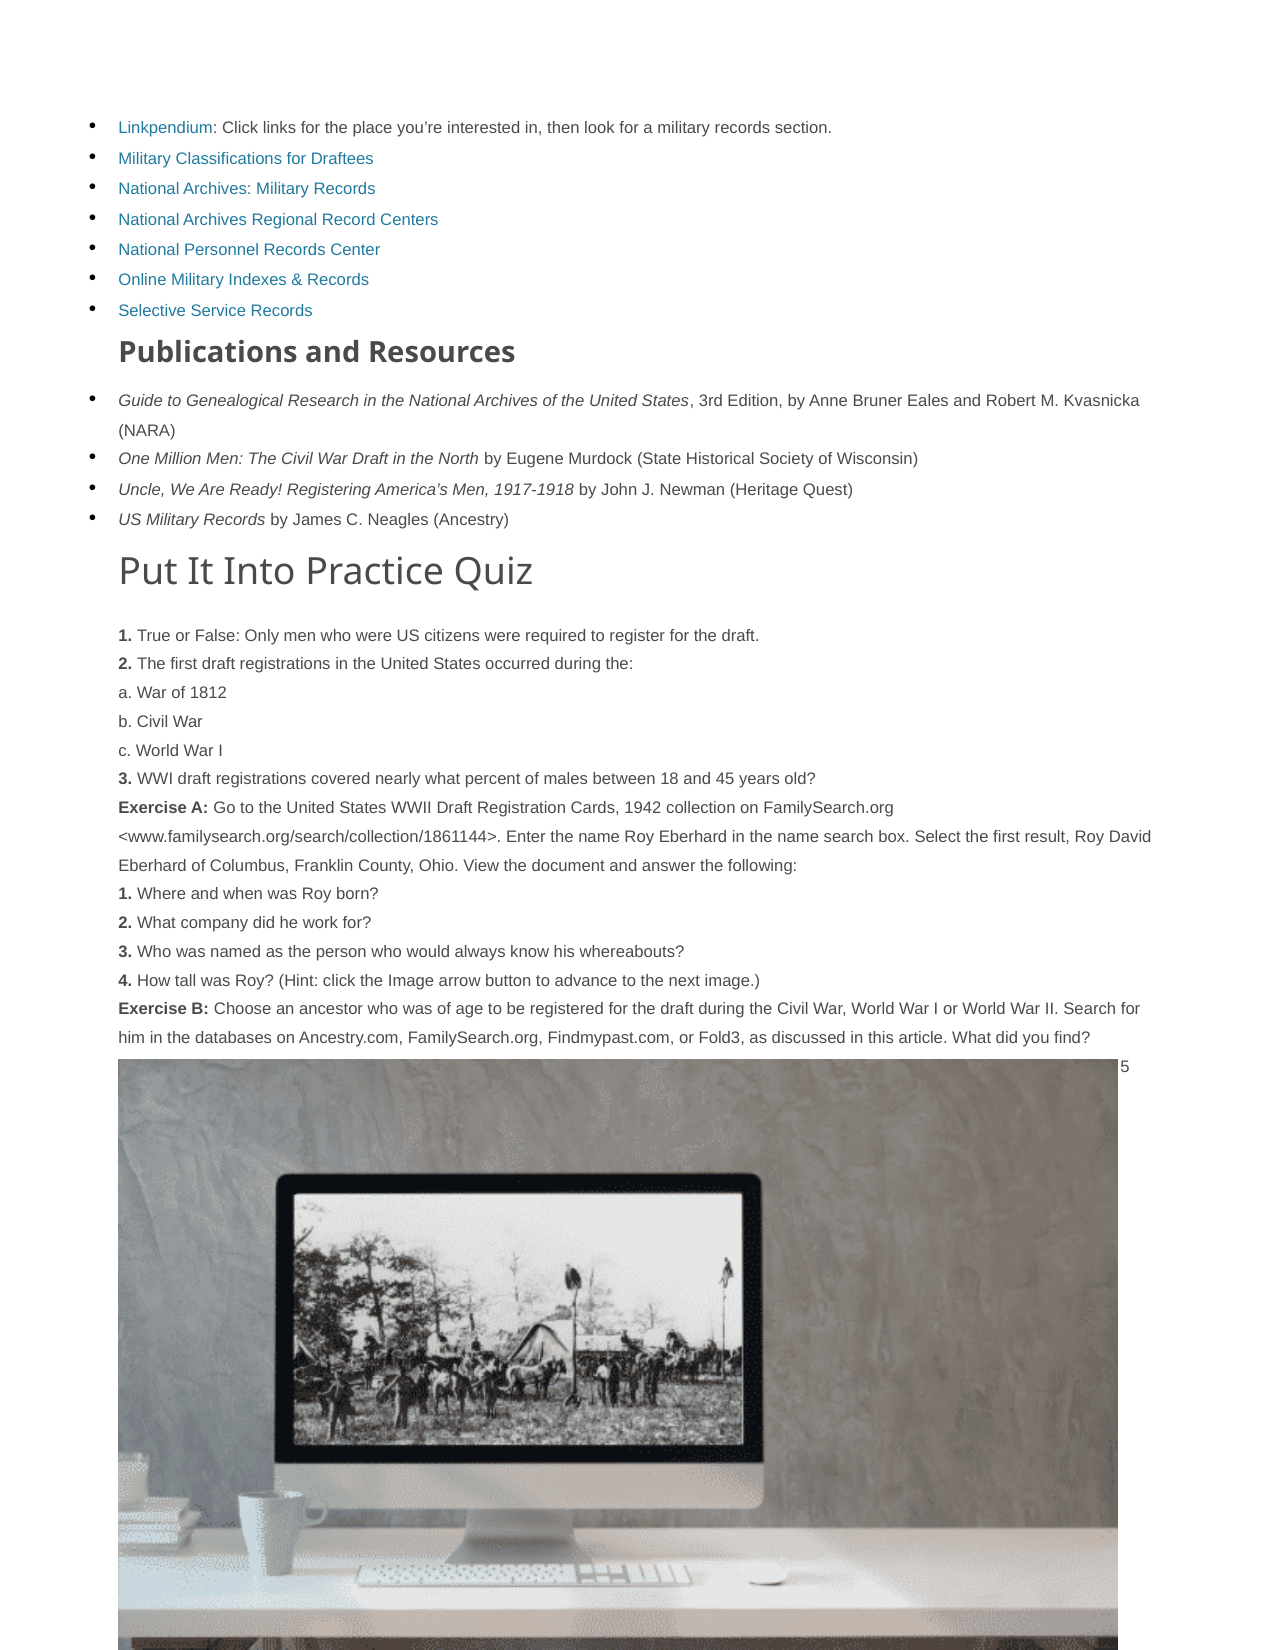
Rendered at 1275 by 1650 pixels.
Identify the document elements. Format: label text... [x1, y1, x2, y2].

list Linkpendium: Click links for the place you’re interested in, then look for a military records section. [118, 118, 1157, 138]
list Selective Service Records [118, 301, 1157, 321]
list National Archives: Military Records [118, 179, 1157, 199]
list Uncle, We Are Ready! Registering America’s Men, 1917-1918 by John J. Newman (Heritage Quest) [118, 479, 1157, 500]
text 3. Who was named as the person who would always know his whereabouts? [118, 942, 1157, 961]
list National Archives Regional Record Centers [118, 209, 1157, 230]
text 1. Where and when was Roy born? [118, 884, 1157, 903]
text 4. How tall was Roy? (Hint: click the Image arrow button to advance to the next image.) [118, 970, 1157, 989]
text Exercise A: Go to the United States WWII Draft Registration Cards, 1942 collection on FamilySearch.org <www.familysearch.org/search/collection/1861144>. Enter the name Roy Eberhard in the name search box. Select the first result, Roy David Eberhard of Columbus, Franklin County, Ohio. View the document and answer the following: [118, 798, 1157, 874]
picture [118, 1059, 1118, 1650]
text 1. True or False: Only men who were US citizens were required to register for the draft. [118, 625, 1157, 644]
list National Personnel Records Center [118, 240, 1157, 260]
text 2. The first draft registrations in the United States occurred during the: a. War of 1812 b. Civil War c. World War I [118, 654, 1157, 759]
text 2. What company did he work for? [118, 913, 1157, 932]
list US Military Records by James C. Neagles (Ancestry) [118, 510, 1157, 530]
text Answers: 1. False 2. b 3. 98 percent Exercise A: 1. Allentown, Pa., March 9, 1894 2. Pennsylvania Railroad 3. Mrs. Roy D. Eberhard 4. 5 feet, 5 inches [118, 1057, 1157, 1104]
subtitle Publications and Resources [118, 331, 1157, 371]
list Guide to Genealogical Research in the National Archives of the United States, 3rd Edition, by Anne Bruner Eales and Robert M. Kvasnicka (NARA) [118, 391, 1157, 439]
list Online Military Indexes & Records [118, 270, 1157, 291]
list One Million Men: The Civil War Draft in the North by Eugene Murdock (State Historical Society of Wisconsin) [118, 449, 1157, 469]
text Exercise B: Choose an ancestor who was of age to be registered for the draft during the Civil War, World War I or World War II. Search for him in the databases on Ancestry.com, FamilySearch.org, Findmypast.com, or Fold3, as discussed in this article. What did you find? [118, 999, 1157, 1047]
text 10 Top Civil War Websites for Genealogy Research [1118, 1228, 1157, 1259]
subtitle Put It Into Practice Quiz [118, 544, 1157, 596]
text 3. WWI draft registrations covered nearly what percent of males between 18 and 45 years old? [118, 769, 1157, 788]
subtitle Related Reads [1118, 1147, 1157, 1198]
list Military Classifications for Draftees [118, 148, 1157, 169]
